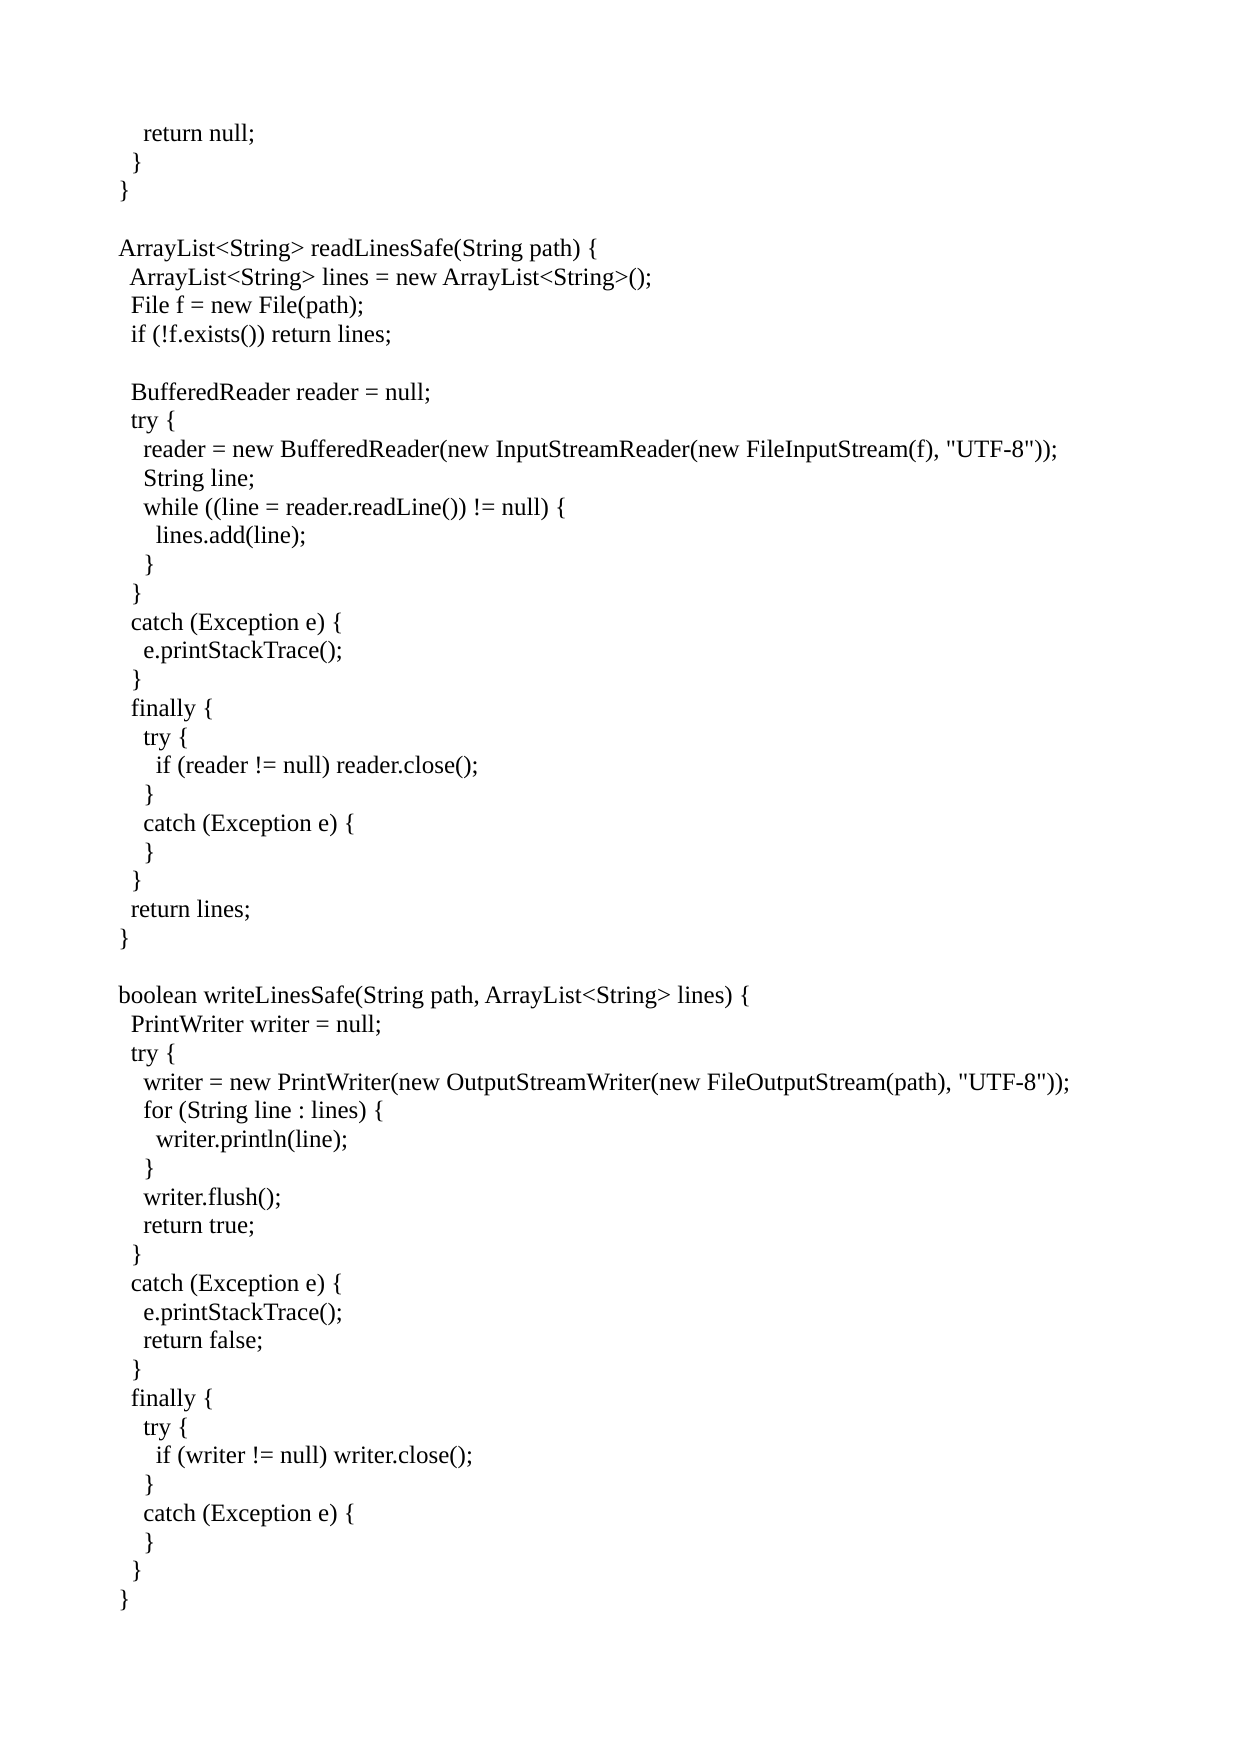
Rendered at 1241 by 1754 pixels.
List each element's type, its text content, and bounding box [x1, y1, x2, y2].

text try { [118, 722, 1122, 751]
text return false; [118, 1326, 1122, 1354]
text try { [118, 1038, 1122, 1067]
text writer.println(line); [118, 1124, 1122, 1153]
text catch (Exception e) { [118, 1498, 1122, 1527]
text if (reader != null) reader.close(); [118, 751, 1122, 779]
text while ((line = reader.readLine()) != null) { [118, 492, 1122, 521]
text ArrayList<String> lines = new ArrayList<String>(); [118, 262, 1122, 291]
text File f = new File(path); [118, 291, 1122, 319]
text } [118, 837, 1122, 866]
text } [118, 1469, 1122, 1498]
text } [118, 549, 1122, 578]
text } [118, 1354, 1122, 1383]
text PrintWriter writer = null; [118, 1009, 1122, 1038]
text finally { [118, 693, 1122, 722]
text reader = new BufferedReader(new InputStreamReader(new FileInputStream(f), "UTF-8")); [118, 434, 1122, 463]
text writer = new PrintWriter(new OutputStreamWriter(new FileOutputStream(path), "UTF-8")); [118, 1067, 1122, 1096]
text finally { [118, 1383, 1122, 1412]
text } [118, 1584, 1122, 1613]
text } [118, 176, 1122, 204]
text } [118, 1556, 1122, 1584]
text lines.add(line); [118, 521, 1122, 549]
text } [118, 1153, 1122, 1182]
text String line; [118, 463, 1122, 492]
text catch (Exception e) { [118, 808, 1122, 837]
text if (!f.exists()) return lines; [118, 319, 1122, 348]
text } [118, 147, 1122, 176]
text ArrayList<String> readLinesSafe(String path) { [118, 233, 1122, 262]
text boolean writeLinesSafe(String path, ArrayList<String> lines) { [118, 981, 1122, 1009]
text writer.flush(); [118, 1182, 1122, 1211]
text try { [118, 406, 1122, 434]
text } [118, 779, 1122, 808]
text BufferedReader reader = null; [118, 377, 1122, 406]
text return lines; [118, 894, 1122, 923]
text return null; [118, 118, 1122, 147]
text for (String line : lines) { [118, 1096, 1122, 1124]
text catch (Exception e) { [118, 607, 1122, 636]
text } [118, 866, 1122, 894]
text e.printStackTrace(); [118, 636, 1122, 664]
text try { [118, 1412, 1122, 1441]
text e.printStackTrace(); [118, 1297, 1122, 1326]
text catch (Exception e) { [118, 1268, 1122, 1297]
text } [118, 1527, 1122, 1556]
text } [118, 1239, 1122, 1268]
text } [118, 923, 1122, 952]
text } [118, 578, 1122, 607]
text } [118, 664, 1122, 693]
text return true; [118, 1211, 1122, 1239]
text if (writer != null) writer.close(); [118, 1441, 1122, 1469]
